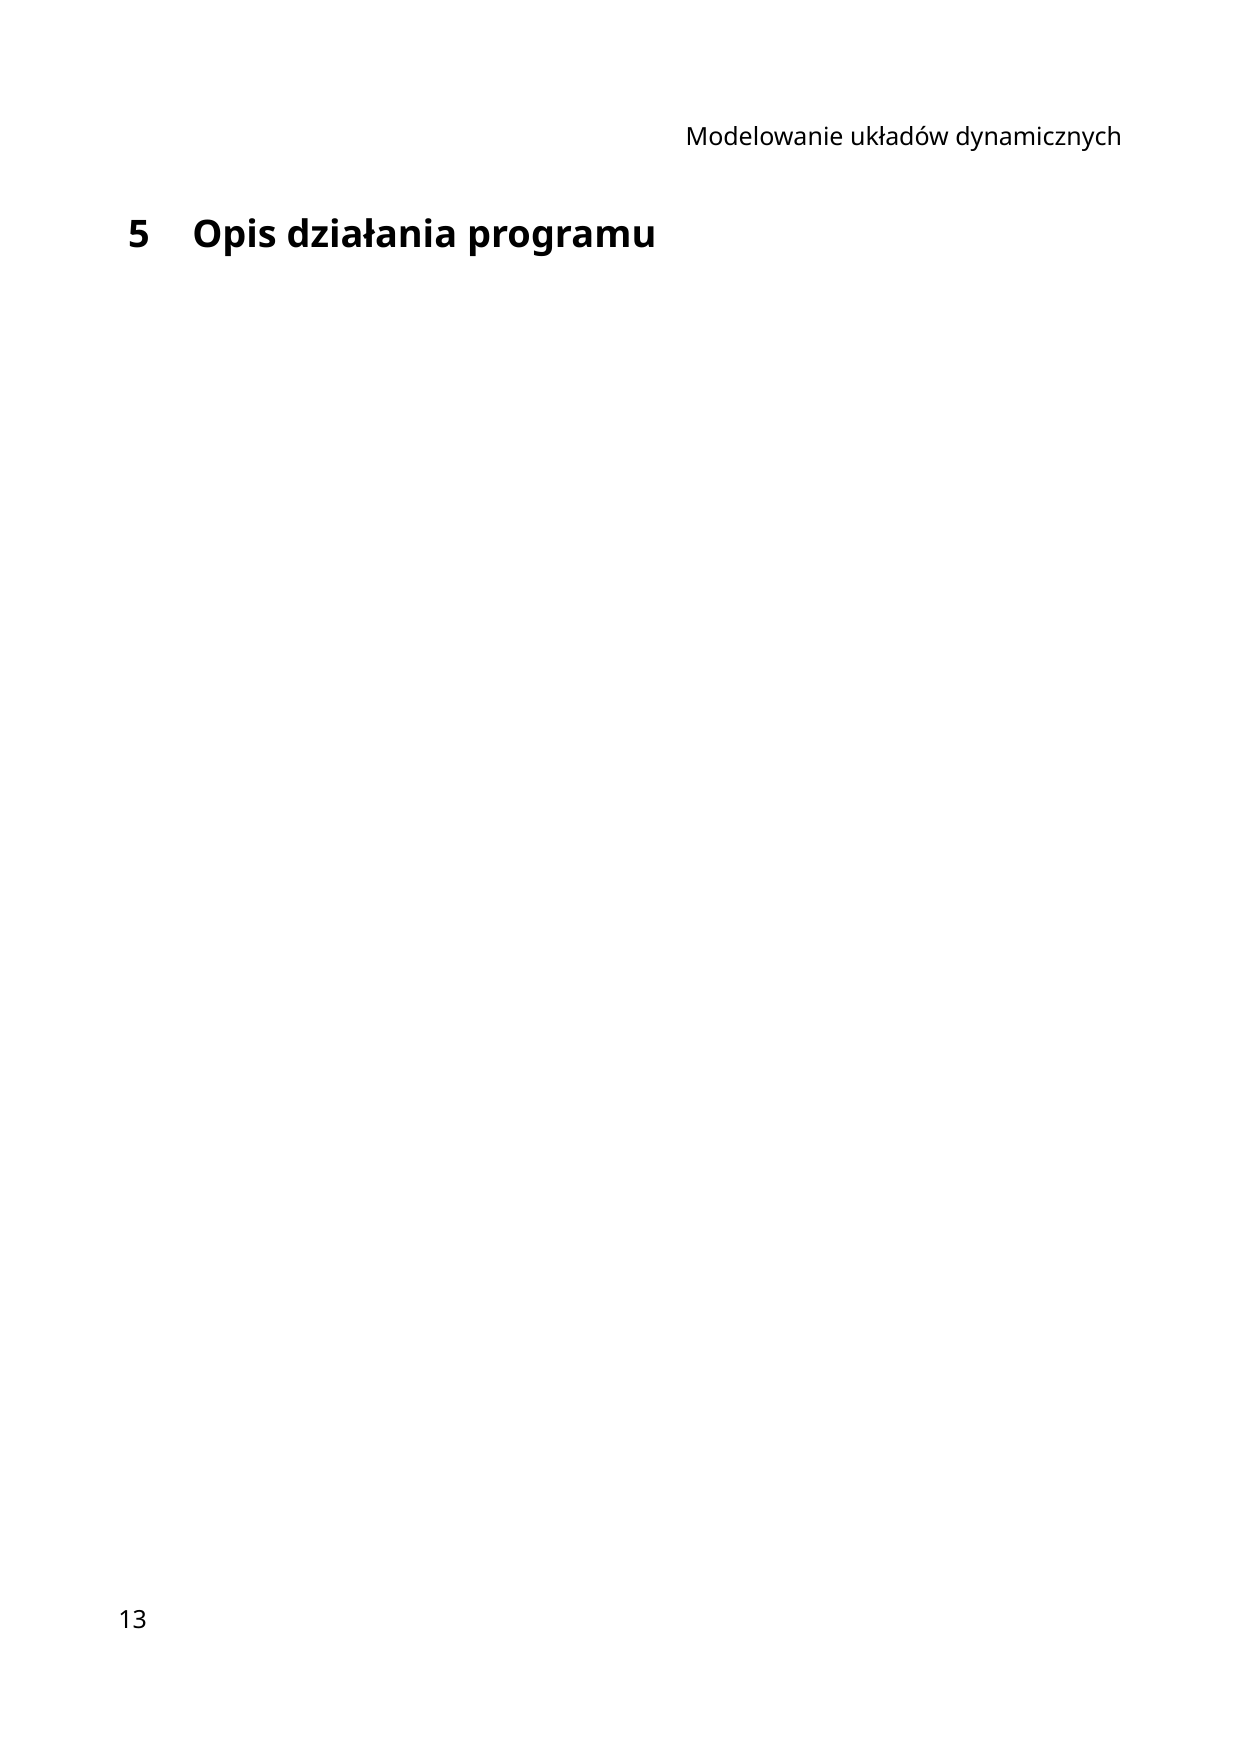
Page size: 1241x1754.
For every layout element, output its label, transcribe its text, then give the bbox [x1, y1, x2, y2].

subtitle Opis działania programu [118, 207, 1122, 258]
